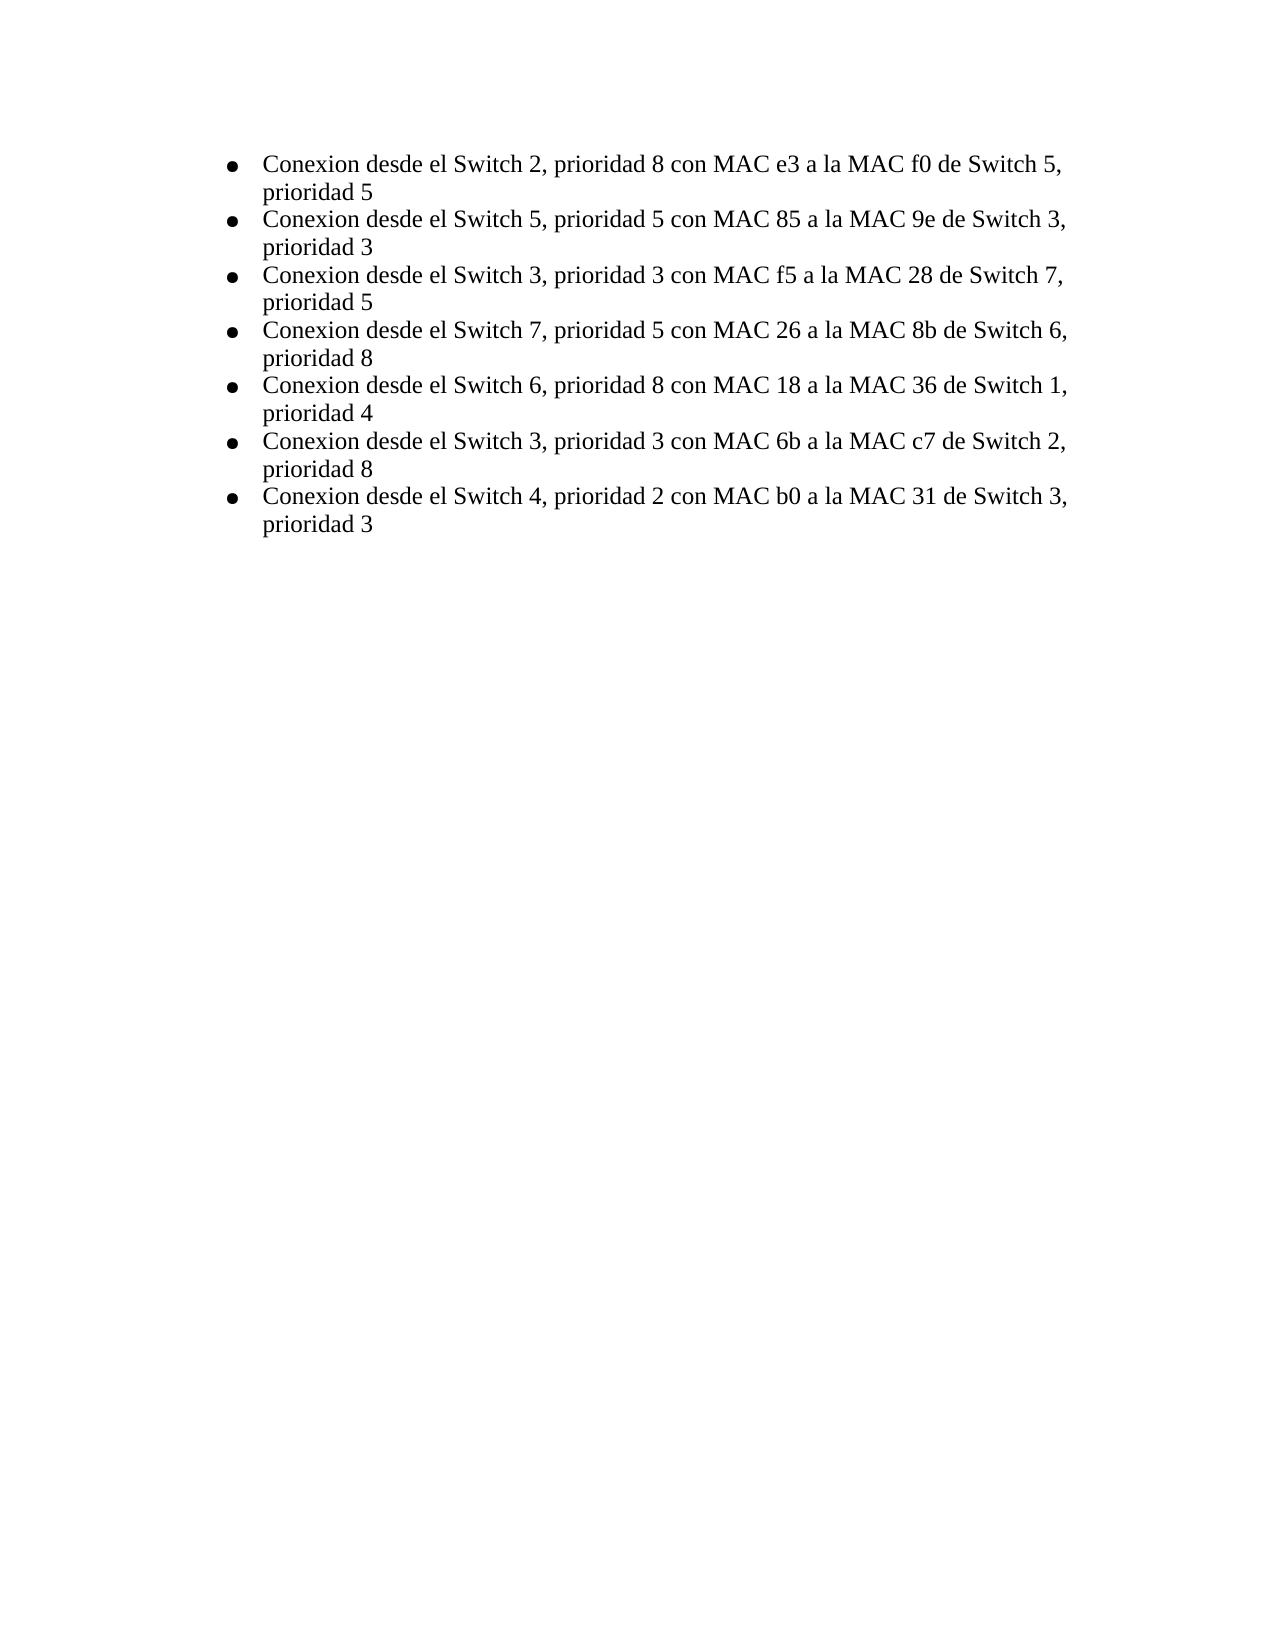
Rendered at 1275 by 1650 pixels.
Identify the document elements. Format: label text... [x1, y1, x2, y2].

list Conexion desde el Switch 5, prioridad 5 con MAC 85 a la MAC 9e de Switch 3, prioridad 3 [225, 205, 1087, 261]
list Conexion desde el Switch 6, prioridad 8 con MAC 18 a la MAC 36 de Switch 1, prioridad 4 [225, 372, 1087, 427]
list Conexion desde el Switch 7, prioridad 5 con MAC 26 a la MAC 8b de Switch 6, prioridad 8 [225, 316, 1087, 372]
list Conexion desde el Switch 3, prioridad 3 con MAC 6b a la MAC c7 de Switch 2, prioridad 8 [225, 427, 1087, 482]
list Conexion desde el Switch 4, prioridad 2 con MAC b0 a la MAC 31 de Switch 3, prioridad 3 [225, 482, 1087, 538]
list Conexion desde el Switch 3, prioridad 3 con MAC f5 a la MAC 28 de Switch 7, prioridad 5 [225, 261, 1087, 316]
list Conexion desde el Switch 2, prioridad 8 con MAC e3 a la MAC f0 de Switch 5, prioridad 5 [225, 150, 1087, 205]
